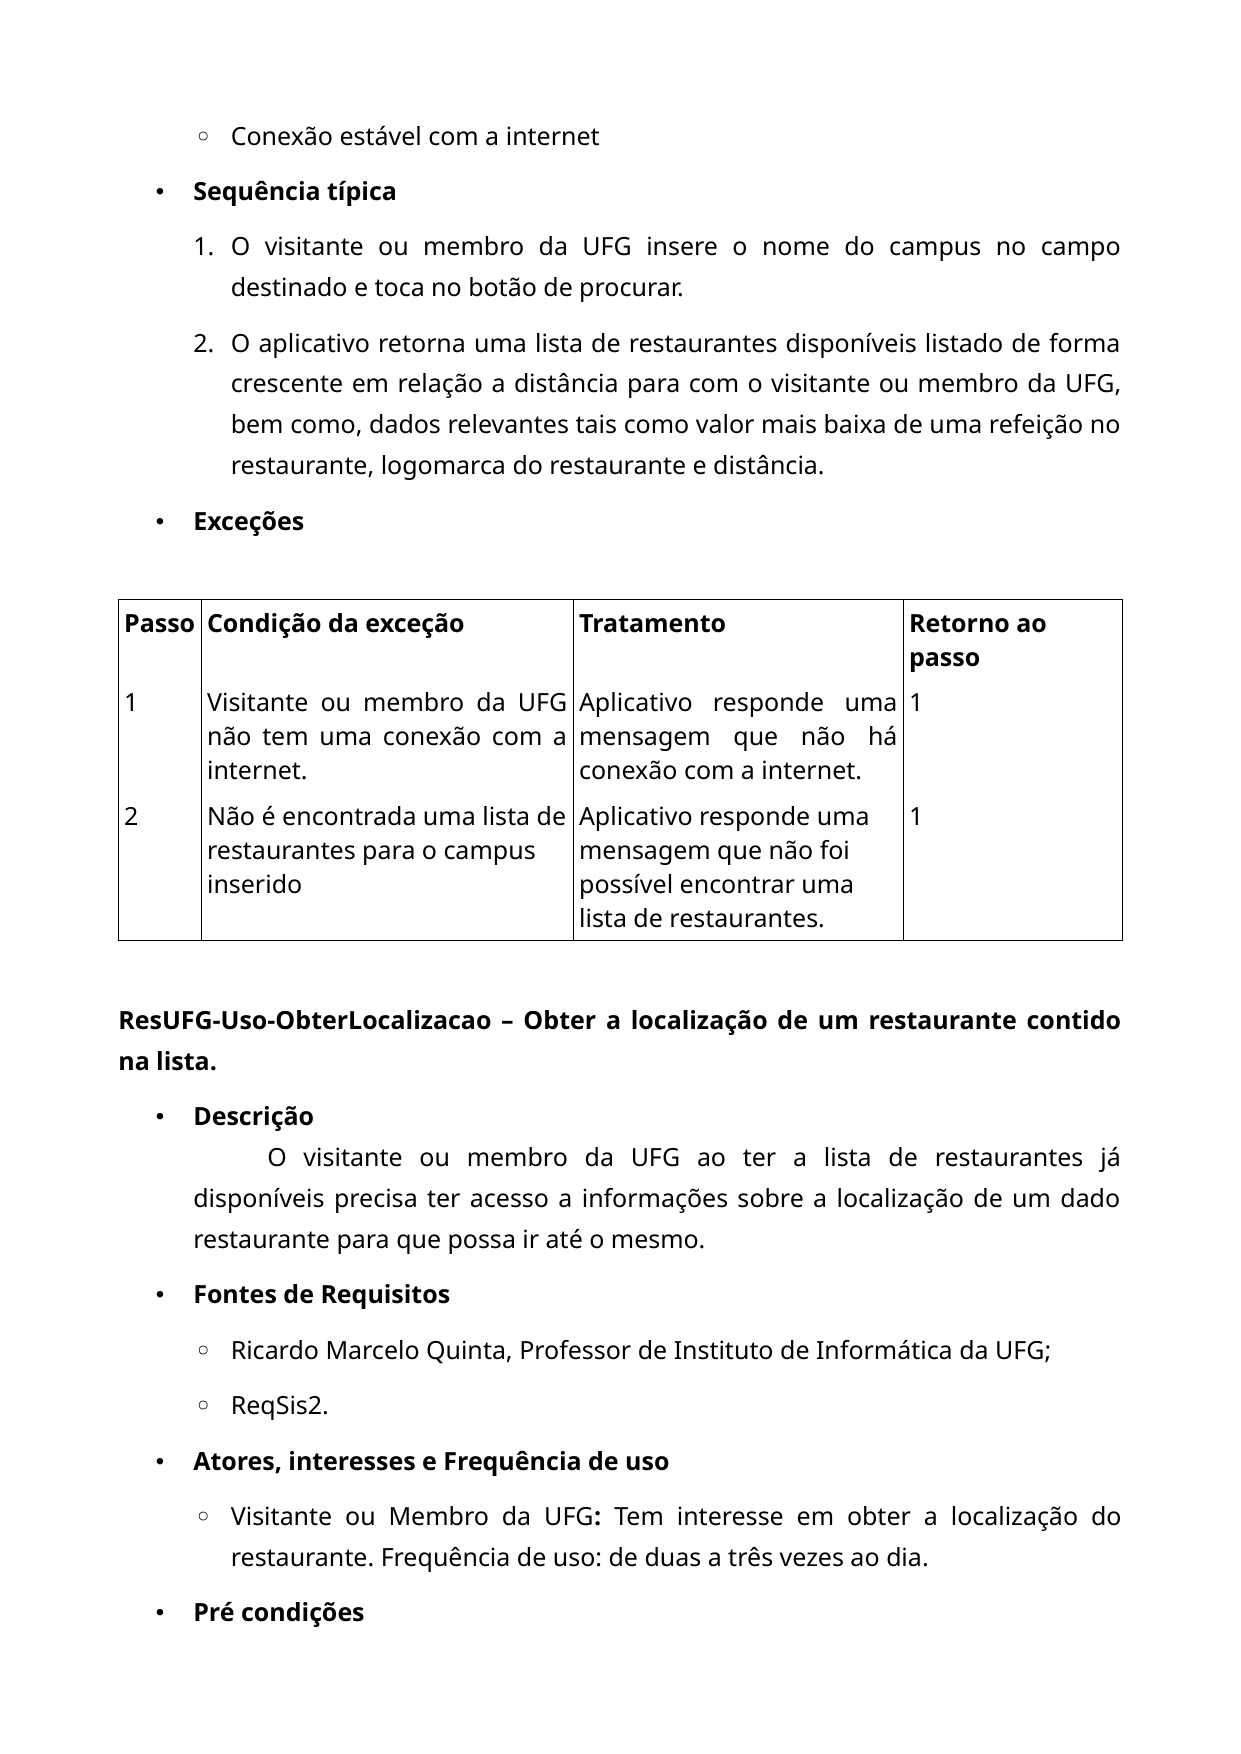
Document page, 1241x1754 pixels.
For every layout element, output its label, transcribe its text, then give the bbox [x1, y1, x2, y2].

table_cell 2 [119, 793, 201, 940]
list Visitante ou Membro da UFG: Tem interesse em obter a localização do restaurante. Frequência de uso: de duas a três vezes ao dia. [193, 1498, 1122, 1573]
table_header Retorno ao passo [904, 600, 1122, 679]
table_header Passo [119, 600, 201, 679]
table_header Tratamento [574, 600, 903, 679]
list Atores, interesses e Frequência de uso [156, 1443, 1122, 1477]
table_cell Aplicativo responde uma mensagem que não há conexão com a internet. [574, 679, 903, 793]
list Pré condições [156, 1595, 1122, 1629]
table_header Condição da exceção [202, 600, 573, 679]
list ReqSis2. [193, 1388, 1122, 1422]
text ResUFG-Uso-ObterLocalizacao – Obter a localização de um restaurante contido na lista. [118, 1003, 1122, 1078]
list Fontes de Requisitos [156, 1277, 1122, 1311]
table_cell Visitante ou membro da UFG não tem uma conexão com a internet. [202, 679, 573, 793]
table_cell 1 [904, 679, 1122, 793]
list Sequência típica [156, 173, 1122, 208]
table_cell 1 [904, 793, 1122, 940]
table_cell 1 [119, 679, 201, 793]
table_cell Não é encontrada uma lista de restaurantes para o campus inserido [202, 793, 573, 940]
list O aplicativo retorna uma lista de restaurantes disponíveis listado de forma crescente em relação a distância para com o visitante ou membro da UFG, bem como, dados relevantes tais como valor mais baixa de uma refeição no restaurante, logomarca do restaurante e distância. [193, 325, 1122, 482]
list Descrição O visitante ou membro da UFG ao ter a lista de restaurantes já disponíveis precisa ter acesso a informações sobre a localização de um dado restaurante para que possa ir até o mesmo. [156, 1099, 1122, 1256]
list O visitante ou membro da UFG insere o nome do campus no campo destinado e toca no botão de procurar. [193, 229, 1122, 304]
list Exceções [156, 503, 1122, 578]
list Ricardo Marcelo Quinta, Professor de Instituto de Informática da UFG; [193, 1332, 1122, 1366]
table_cell Aplicativo responde uma mensagem que não foi possível encontrar uma lista de restaurantes. [574, 793, 903, 940]
list Conexão estável com a internet [193, 118, 1122, 152]
